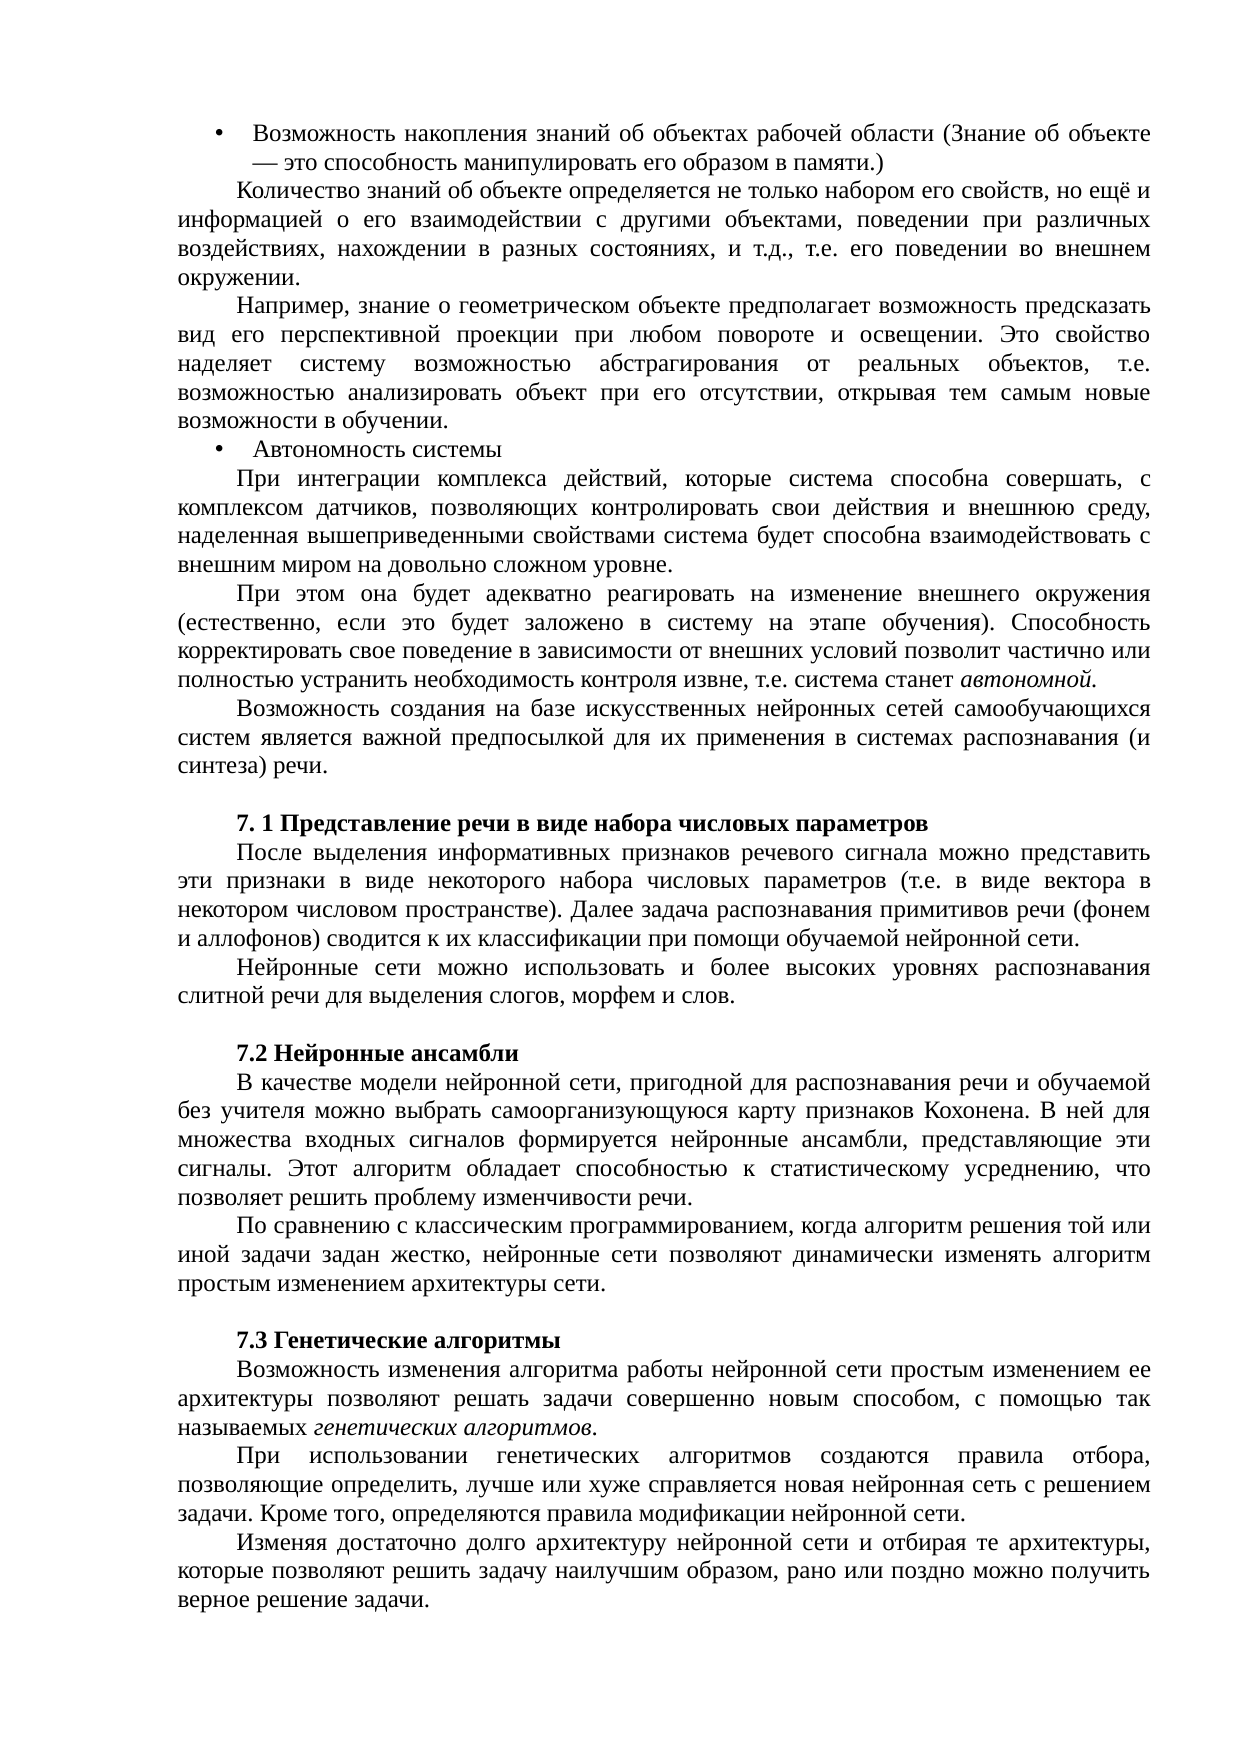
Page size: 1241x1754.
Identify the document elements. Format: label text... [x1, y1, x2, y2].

text Количество знаний об объекте определяется не только набором его свойств, но ещё и информацией о его взаимодействии с другими объектами, поведении при различных воздействиях, нахождении в разных состояниях, и т.д., т.е. его поведении во внешнем окружении. [177, 176, 1152, 291]
text 7. 1 Представление речи в виде набора числовых параметров [177, 808, 1152, 837]
text Возможность изменения алгоритма работы нейронной сети простым изменением ее архитектуры позволяют решать задачи совершенно новым способом, с помощью так называемых генетических алгоритмов. [177, 1354, 1152, 1441]
text Возможность создания на базе искусственных нейронных сетей самообучающихся систем является важной предпосылкой для их применения в системах распознавания (и синтеза) речи. [177, 693, 1152, 779]
text 7.2 Нейронные ансамбли [177, 1038, 1152, 1067]
text При этом она будет адекватно реагировать на изменение внешнего окружения (естественно, если это будет заложено в систему на этапе обучения). Способность корректировать свое поведение в зависимости от внешних условий позволит частично или полностью устранить необходимость контроля извне, т.е. система станет автономной. [177, 578, 1152, 693]
text При интеграции комплекса действий, которые система способна совершать, с комплексом датчиков, позволяющих контролировать свои действия и внешнюю среду, наделенная вышеприведенными свойствами система будет способна взаимодействовать с внешним миром на довольно сложном уровне. [177, 463, 1152, 578]
text После выделения информативных признаков речевого сигнала можно представить эти признаки в виде некоторого набора числовых параметров (т.е. в виде вектора в некотором числовом пространстве). Далее задача распознавания примитивов речи (фонем и аллофонов) сводится к их классификации при помощи обучаемой нейронной сети. [177, 837, 1152, 952]
text Например, знание о геометрическом объекте предполагает возможность предсказать вид его перспективной проекции при любом повороте и освещении. Это свойство наделяет систему возможностью абстрагирования от реальных объектов, т.е. возможностью анализировать объект при его отсутствии, открывая тем самым новые возможности в обучении. [177, 291, 1152, 434]
text Нейронные сети можно использовать и более высоких уровнях распознавания слитной речи для выделения слогов, морфем и слов. [177, 952, 1152, 1009]
text Изменяя достаточно долго архитектуру нейронной сети и отбирая те архитектуры, которые позволяют решить задачу наилучшим образом, рано или поздно можно получить верное решение задачи. [177, 1527, 1152, 1613]
text 7.3 Генетические алгоритмы [177, 1326, 1152, 1354]
list Возможность накопления знаний об объектах рабочей области (Знание об объекте — это способность манипулировать его образом в памяти.) [215, 118, 1152, 176]
text При использовании генетических алгоритмов создаются правила отбора, позволяющие определить, лучше или хуже справляется новая нейронная сеть с решением задачи. Кроме того, определяются правила модификации нейронной сети. [177, 1441, 1152, 1527]
text По сравнению с классическим программированием, когда алгоритм решения той или иной задачи задан жестко, нейронные сети позволяют динамически изменять алгоритм простым изменением архитектуры сети. [177, 1211, 1152, 1297]
text В качестве модели нейронной сети, пригодной для распознавания речи и обучаемой без учителя можно выбрать самоорганизующуюся карту признаков Кохонена. В ней для множества входных сигналов формируется нейронные ансамбли, представляющие эти сигналы. Этот алгоритм обладает способностью к статистическому усреднению, что позволяет решить проблему изменчивости речи. [177, 1067, 1152, 1211]
list Автономность системы [215, 434, 1152, 463]
